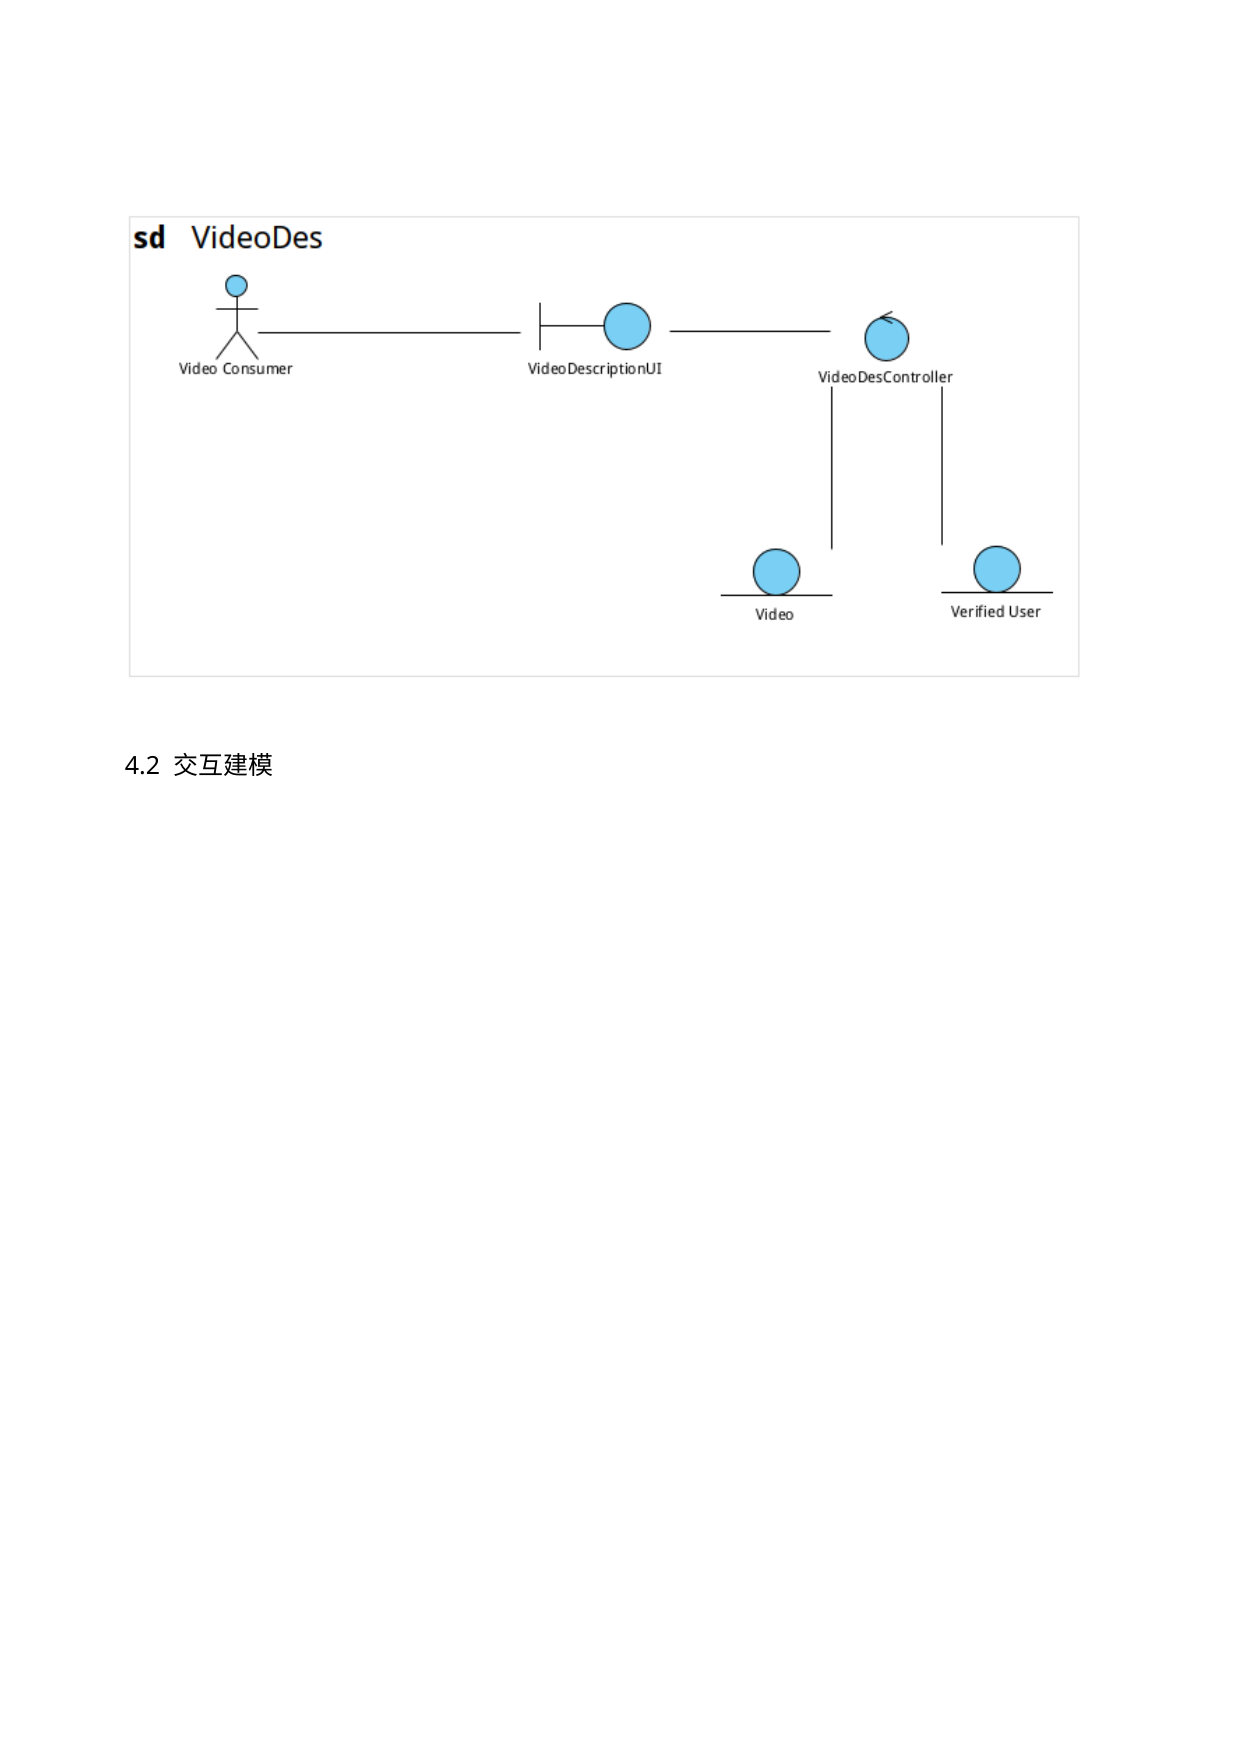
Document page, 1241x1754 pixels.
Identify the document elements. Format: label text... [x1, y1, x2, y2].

subtitle 交互建模 [118, 746, 1122, 782]
picture [118, 187, 1123, 701]
